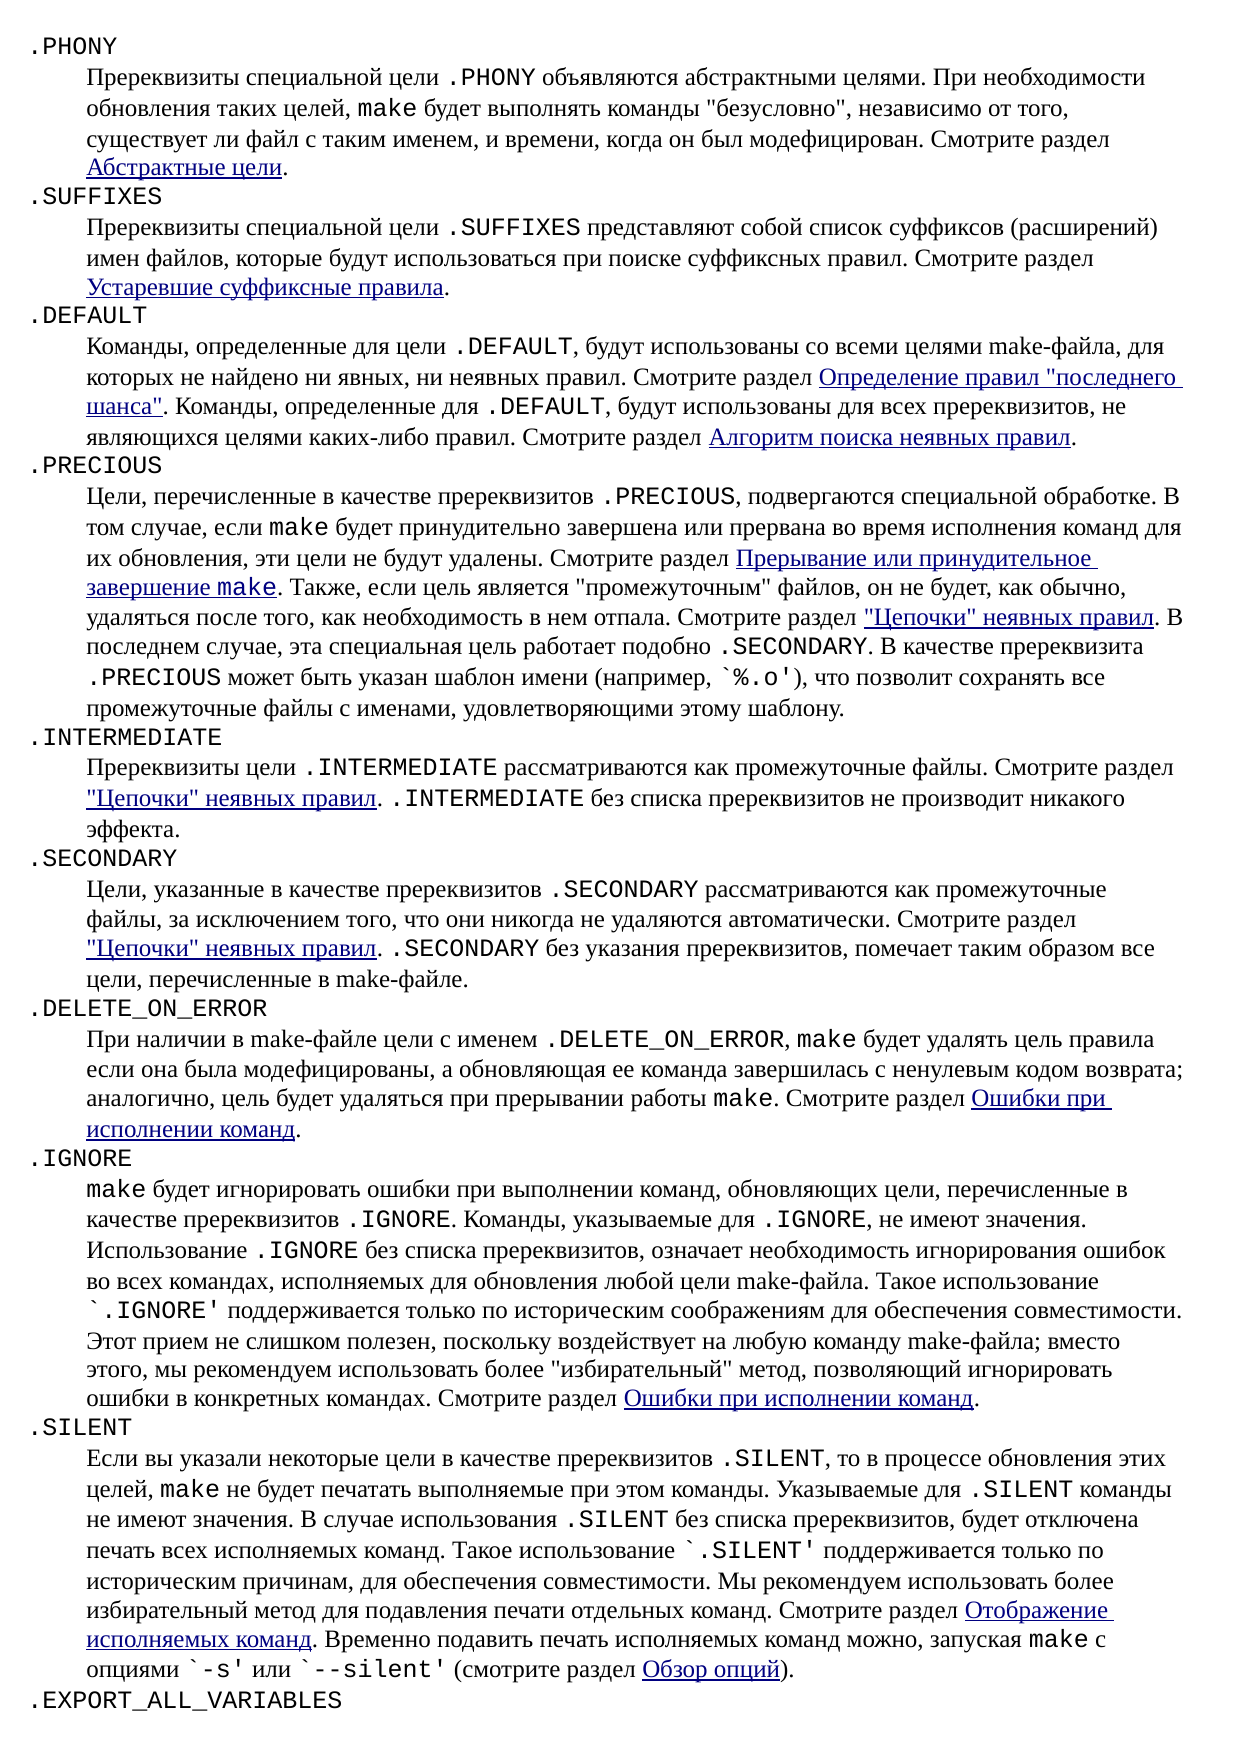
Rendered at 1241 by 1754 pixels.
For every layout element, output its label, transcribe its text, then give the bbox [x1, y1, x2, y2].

subtitle .SILENT [27, 1412, 1185, 1443]
list Цели, указанные в качестве пререквизитов .SECONDARY рассматриваются как промежуточные файлы, за исключением того, что они никогда не удаляются автоматически. Смотрите раздел "Цепочки" неявных правил. .SECONDARY без указания пререквизитов, помечает таким образом все цели, перечисленные в make-файле. [86, 874, 1185, 993]
subtitle .DELETE_ON_ERROR [27, 993, 1185, 1024]
subtitle .PHONY [27, 31, 1185, 62]
subtitle .IGNORE [27, 1143, 1185, 1174]
list make будет игнорировать ошибки при выполнении команд, обновляющих цели, перечисленные в качестве пререквизитов .IGNORE. Команды, указываемые для .IGNORE, не имеют значения. Использование .IGNORE без списка пререквизитов, означает необходимость игнорирования ошибок во всех командах, исполняемых для обновления любой цели make-файла. Такое использование `.IGNORE' поддерживается только по историческим соображениям для обеспечения совместимости. Этот прием не слишком полезен, поскольку воздействует на любую команду make-файла; вместо этого, мы рекомендуем использовать более "избирательный" метод, позволяющий игнорировать ошибки в конкретных командах. Смотрите раздел Ошибки при исполнении команд. [86, 1174, 1185, 1412]
subtitle .INTERMEDIATE [27, 722, 1185, 752]
subtitle .SUFFIXES [27, 181, 1185, 212]
list При наличии в make-файле цели с именем .DELETE_ON_ERROR, make будет удалять цель правила если она была модефицированы, а обновляющая ее команда завершилась с ненулевым кодом возврата; аналогично, цель будет удаляться при прерывании работы make. Смотрите раздел Ошибки при исполнении команд. [86, 1024, 1185, 1143]
subtitle .EXPORT_ALL_VARIABLES [27, 1685, 1185, 1716]
list Цели, перечисленные в качестве пререквизитов .PRECIOUS, подвергаются специальной обработке. В том случае, если make будет принудительно завершена или прервана во время исполнения команд для их обновления, эти цели не будут удалены. Смотрите раздел Прерывание или принудительное завершение make. Также, если цель является "промежуточным" файлов, он не будет, как обычно, удаляться после того, как необходимость в нем отпала. Смотрите раздел "Цепочки" неявных правил. В последнем случае, эта специальная цель работает подобно .SECONDARY. В качестве пререквизита .PRECIOUS может быть указан шаблон имени (например, `%.o'), что позволит сохранять все промежуточные файлы с именами, удовлетворяющими этому шаблону. [86, 481, 1185, 722]
subtitle .PRECIOUS [27, 450, 1185, 481]
list Пререквизиты специальной цели .SUFFIXES представляют собой список суффиксов (расширений) имен файлов, которые будут использоваться при поиске суффиксных правил. Смотрите раздел Устаревшие суффиксные правила. [86, 212, 1185, 300]
list Команды, определенные для цели .DEFAULT, будут использованы со всеми целями make-файла, для которых не найдено ни явных, ни неявных правил. Смотрите раздел Определение правил "последнего шанса". Команды, определенные для .DEFAULT, будут использованы для всех пререквизитов, не являющихся целями каких-либо правил. Смотрите раздел Алгоритм поиска неявных правил. [86, 331, 1185, 450]
list Пререквизиты специальной цели .PHONY объявляются абстрактными целями. При необходимости обновления таких целей, make будет выполнять команды "безусловно", независимо от того, существует ли файл с таким именем, и времени, когда он был модефицирован. Смотрите раздел Абстрактные цели. [86, 62, 1185, 181]
list Пререквизиты цели .INTERMEDIATE рассматриваются как промежуточные файлы. Смотрите раздел "Цепочки" неявных правил. .INTERMEDIATE без списка пререквизитов не производит никакого эффекта. [86, 752, 1185, 843]
list Если вы указали некоторые цели в качестве пререквизитов .SILENT, то в процессе обновления этих целей, make не будет печатать выполняемые при этом команды. Указываемые для .SILENT команды не имеют значения. В случае использования .SILENT без списка пререквизитов, будет отключена печать всех исполняемых команд. Такое использование `.SILENT' поддерживается только по историческим причинам, для обеспечения совместимости. Мы рекомендуем использовать более избирательный метод для подавления печати отдельных команд. Смотрите раздел Отображение исполняемых команд. Временно подавить печать исполняемых команд можно, запуская make с опциями `-s' или `--silent' (смотрите раздел Обзор опций). [86, 1443, 1185, 1685]
subtitle .DEFAULT [27, 300, 1185, 331]
subtitle .SECONDARY [27, 843, 1185, 874]
